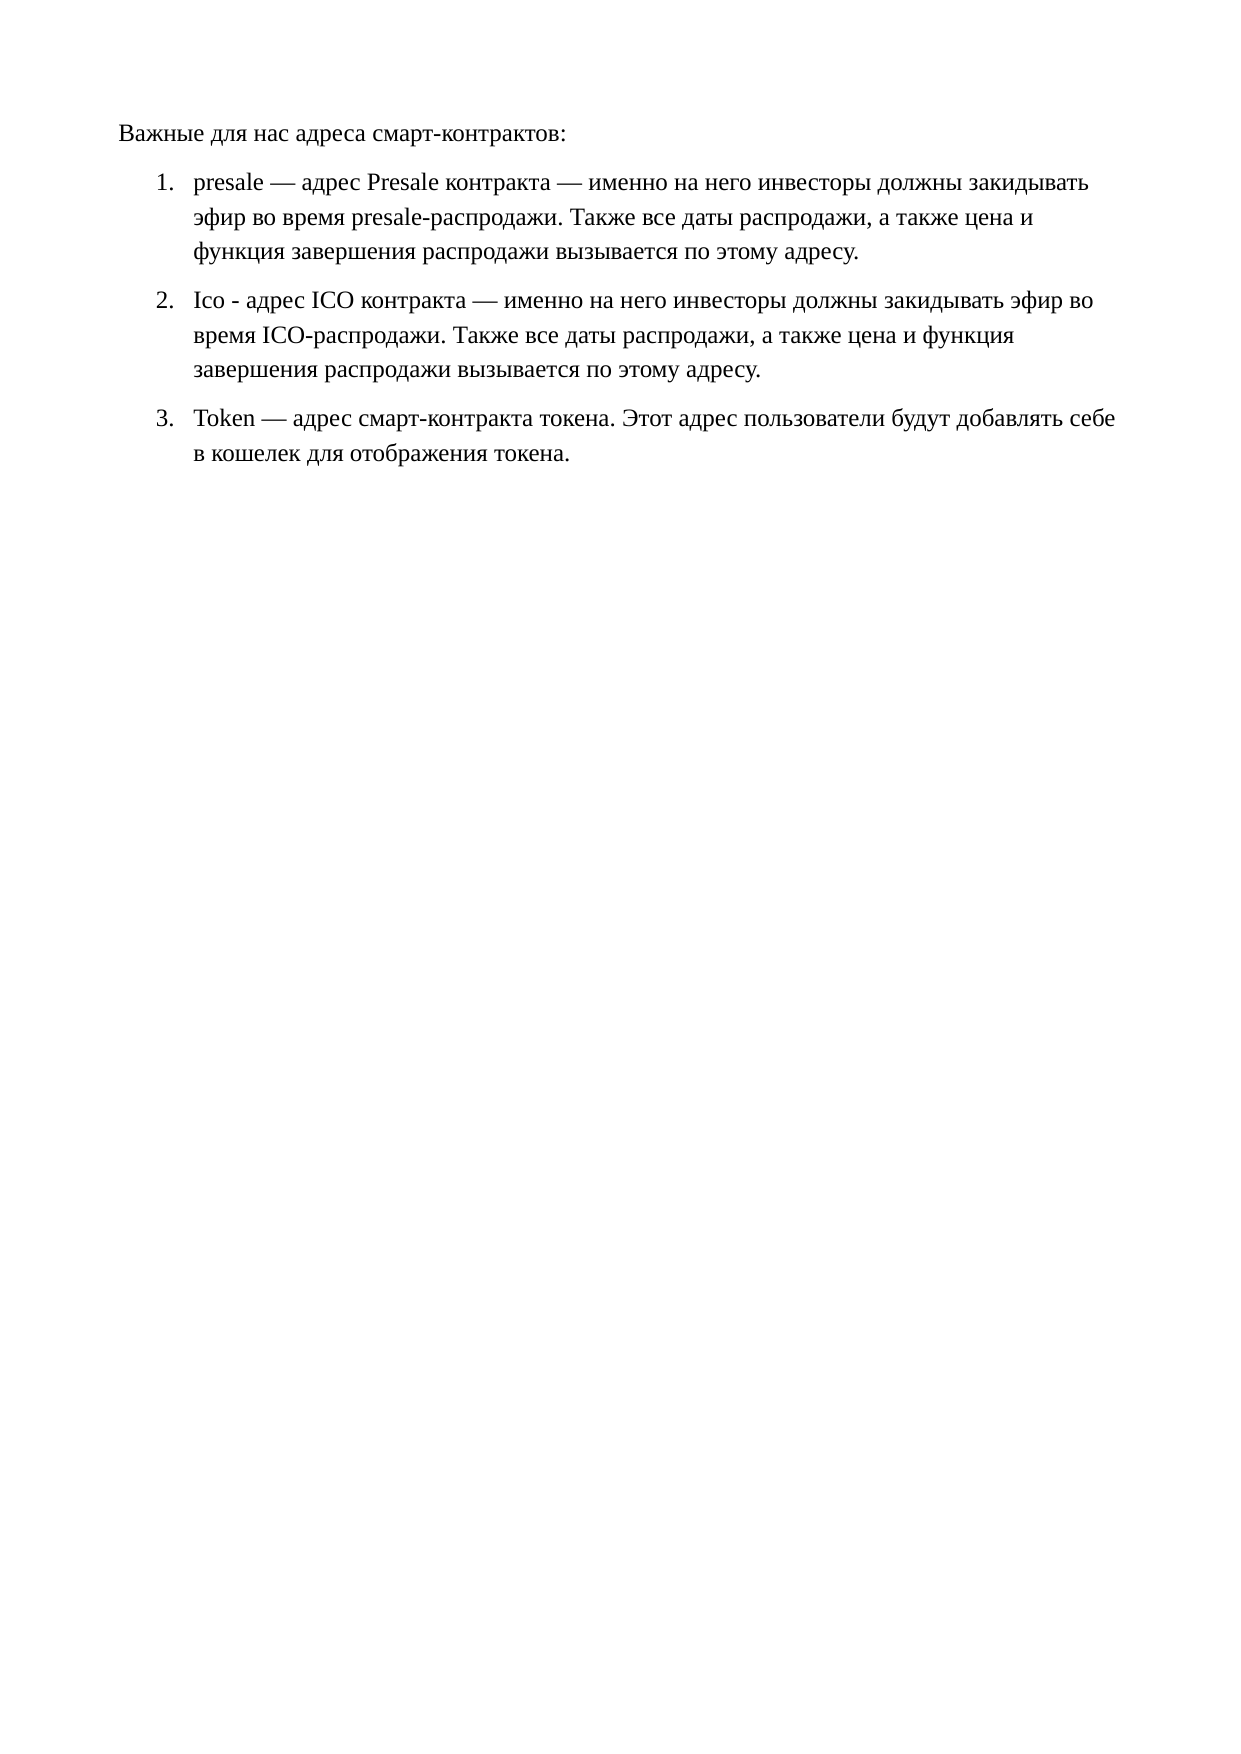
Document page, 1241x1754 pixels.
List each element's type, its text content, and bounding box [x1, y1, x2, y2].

list presale — адрес Presale контракта — именно на него инвесторы должны закидывать эфир во время presale-распродажи. Также все даты распродажи, а также цена и функция завершения распродажи вызывается по этому адресу. [156, 167, 1122, 265]
text Важные для нас адреса смарт-контрактов: [118, 118, 1122, 147]
list Token — адрес смарт-контракта токена. Этот адрес пользователи будут добавлять себе в кошелек для отображения токена. [156, 403, 1122, 466]
list Ico - адрес ICO контракта — именно на него инвесторы должны закидывать эфир во время ICO-распродажи. Также все даты распродажи, а также цена и функция завершения распродажи вызывается по этому адресу. [156, 285, 1122, 383]
